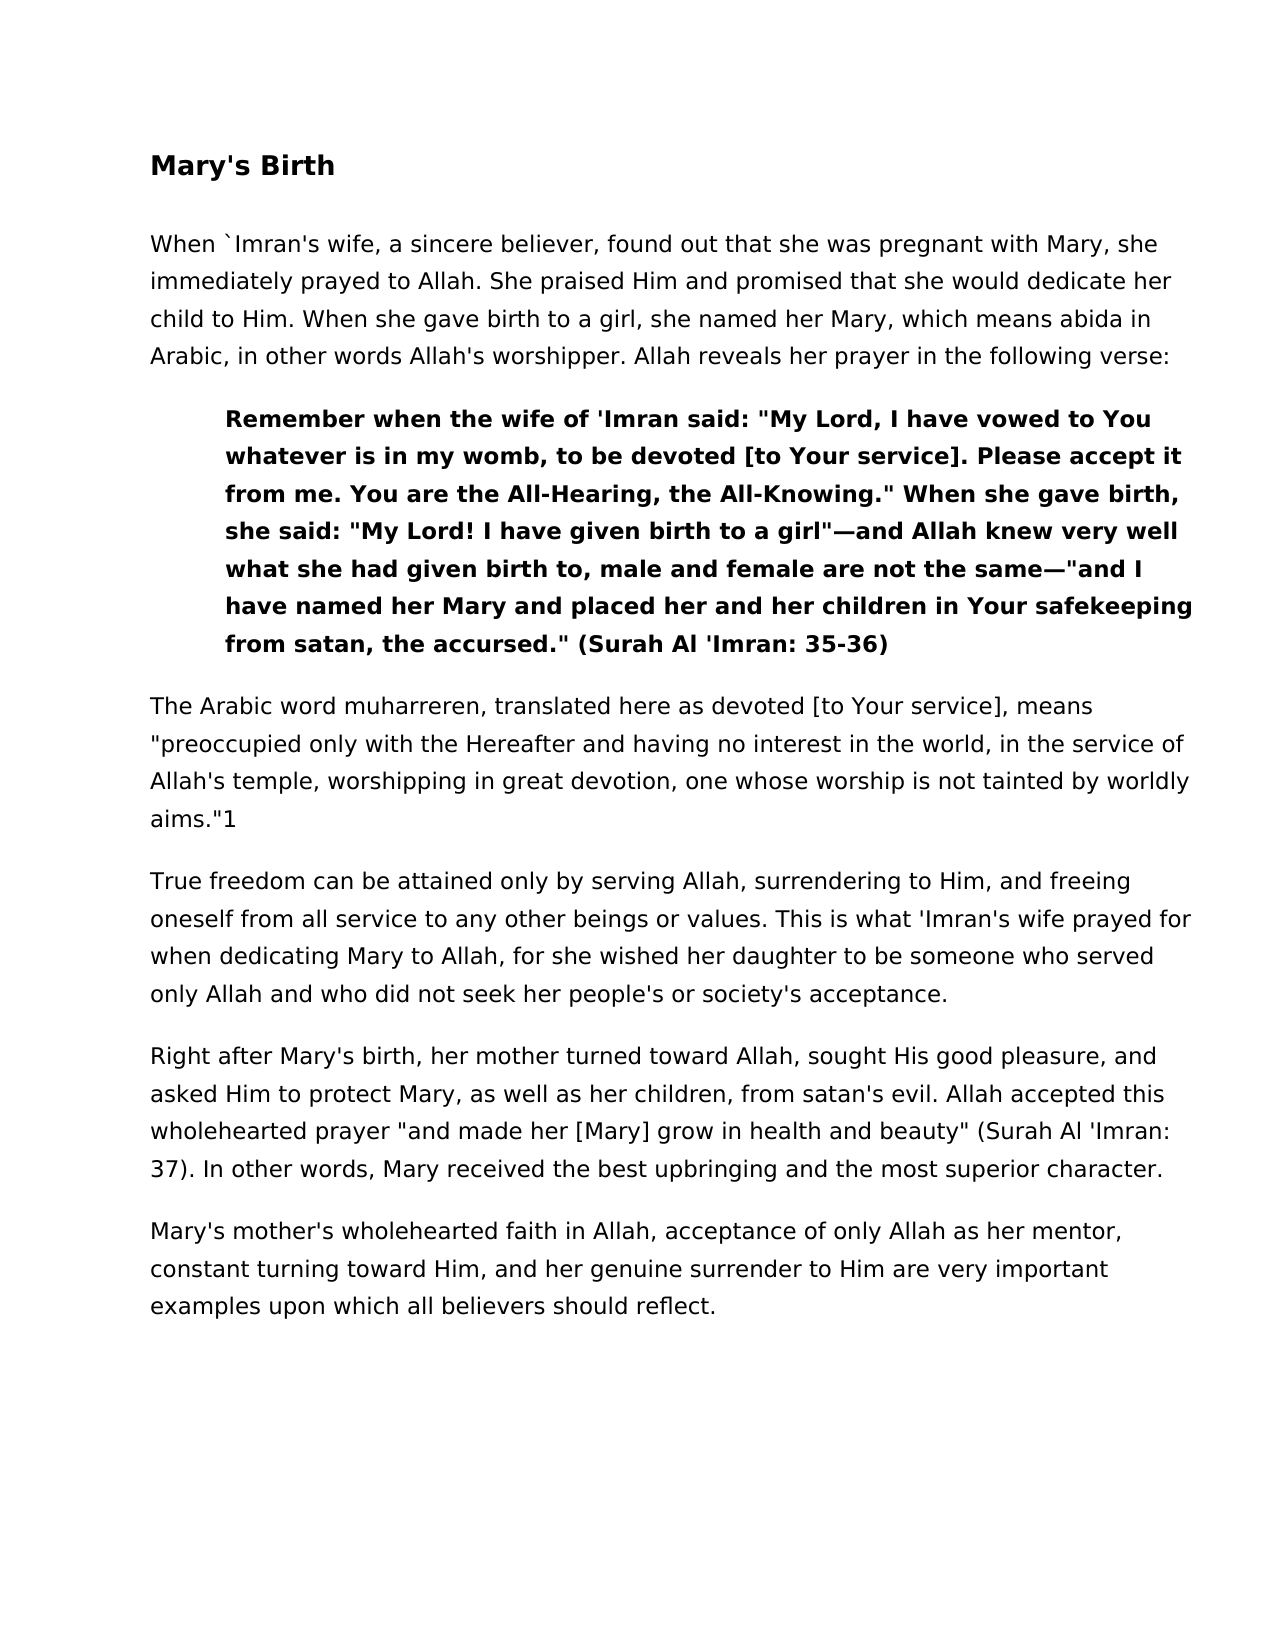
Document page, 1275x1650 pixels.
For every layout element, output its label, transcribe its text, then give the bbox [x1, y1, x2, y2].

text True freedom can be attained only by serving Allah, surrendering to Him, and freeing oneself from all service to any other beings or values. This is what 'Imran's wife prayed for when dedicating Mary to Allah, for she wished her daughter to be someone who served only Allah and who did not seek her people's or society's acceptance. [150, 860, 1200, 1010]
text Right after Mary's birth, her mother turned toward Allah, sought His good pleasure, and asked Him to protect Mary, as well as her children, from satan's evil. Allah accepted this wholehearted prayer "and made her [Mary] grow in health and beauty" (Surah Al 'Imran: 37). In other words, Mary received the best upbringing and the most superior character. [150, 1035, 1200, 1185]
subtitle Mary's Birth [150, 150, 1200, 182]
text Mary's mother's wholehearted faith in Allah, acceptance of only Allah as her mentor, constant turning toward Him, and her genuine surrender to Him are very important examples upon which all believers should reflect. [150, 1210, 1200, 1322]
text The Arabic word muharreren, translated here as devoted [to Your service], means "preoccupied only with the Hereafter and having no interest in the world, in the service of Allah's temple, worshipping in great devotion, one whose worship is not tainted by worldly aims."1 [150, 685, 1200, 835]
text Remember when the wife of 'Imran said: "My Lord, I have vowed to You whatever is in my womb, to be devoted [to Your service]. Please accept it from me. You are the All-Hearing, the All-Knowing." When she gave birth, she said: "My Lord! I have given birth to a girl"—and Allah knew very well what she had given birth to, male and female are not the same—"and I have named her Mary and placed her and her children in Your safekeeping from satan, the accursed." (Surah Al 'Imran: 35-36) [225, 397, 1200, 660]
text When `Imran's wife, a sincere believer, found out that she was pregnant with Mary, she immediately prayed to Allah. She praised Him and promised that she would dedicate her child to Him. When she gave birth to a girl, she named her Mary, which means abida in Arabic, in other words Allah's worshipper. Allah reveals her prayer in the following verse: [150, 222, 1200, 372]
